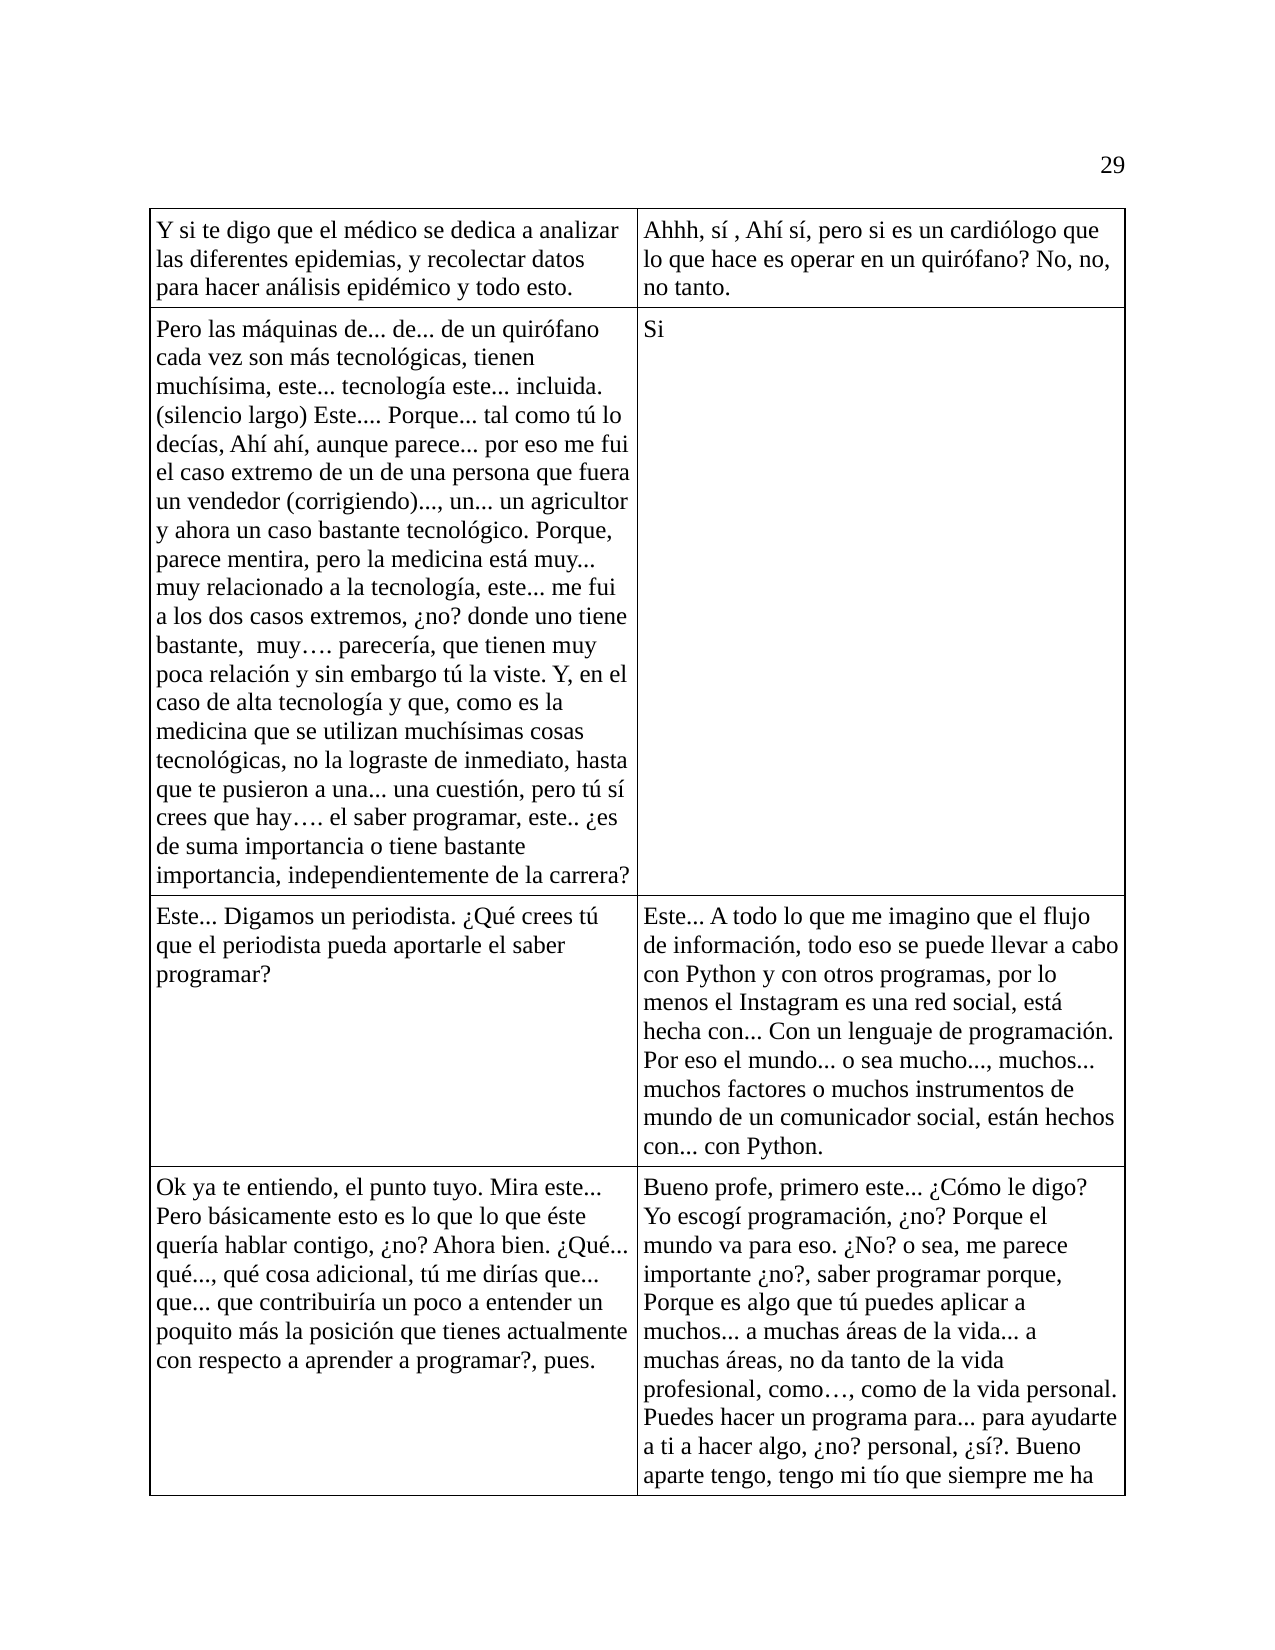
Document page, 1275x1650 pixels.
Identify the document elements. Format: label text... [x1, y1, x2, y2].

table_cell Este... Digamos un periodista. ¿Qué crees tú que el periodista pueda aportarle el saber programar? [151, 896, 637, 1166]
table_cell Ok ya te entiendo, el punto tuyo. Mira este... Pero básicamente esto es lo que lo que éste quería hablar contigo, ¿no? Ahora bien. ¿Qué... qué..., qué cosa adicional, tú me dirías que... que... que contribuiría un poco a entender un poquito más la posición que tienes actualmente con respecto a aprender a programar?, pues. [151, 1167, 637, 1494]
table_cell Si [638, 308, 1124, 894]
table_cell Este... A todo lo que me imagino que el flujo de información, todo eso se puede llevar a cabo con Python y con otros programas, por lo menos el Instagram es una red social, está hecha con... Con un lenguaje de programación. Por eso el mundo... o sea mucho..., muchos... muchos factores o muchos instrumentos de mundo de un comunicador social, están hechos con... con Python. [638, 896, 1124, 1166]
table_cell Ahhh, sí , Ahí sí, pero si es un cardiólogo que lo que hace es operar en un quirófano? No, no, no tanto. [638, 209, 1124, 307]
table_cell Pero las máquinas de... de... de un quirófano cada vez son más tecnológicas, tienen muchísima, este... tecnología este... incluida. (silencio largo) Este.... Porque... tal como tú lo decías, Ahí ahí, aunque parece... por eso me fui el caso extremo de un de una persona que fuera un vendedor (corrigiendo)..., un... un agricultor y ahora un caso bastante tecnológico. Porque, parece mentira, pero la medicina está muy... muy relacionado a la tecnología, este... me fui a los dos casos extremos, ¿no? donde uno tiene bastante, muy…. parecería, que tienen muy poca relación y sin embargo tú la viste. Y, en el caso de alta tecnología y que, como es la medicina que se utilizan muchísimas cosas tecnológicas, no la lograste de inmediato, hasta que te pusieron a una... una cuestión, pero tú sí crees que hay…. el saber programar, este.. ¿es de suma importancia o tiene bastante importancia, independientemente de la carrera? [151, 308, 637, 894]
table_cell Y si te digo que el médico se dedica a analizar las diferentes epidemias, y recolectar datos para hacer análisis epidémico y todo esto. [151, 209, 637, 307]
table_cell Bueno profe, primero este... ¿Cómo le digo? Yo escogí programación, ¿no? Porque el mundo va para eso. ¿No? o sea, me parece importante ¿no?, saber programar porque, Porque es algo que tú puedes aplicar a muchos... a muchas áreas de la vida... a muchas áreas, no da tanto de la vida profesional, como…, como de la vida personal. Puedes hacer un programa para... para ayudarte a ti a hacer algo, ¿no? personal, ¿sí?. Bueno aparte tengo, tengo mi tío que siempre me ha [638, 1167, 1124, 1494]
